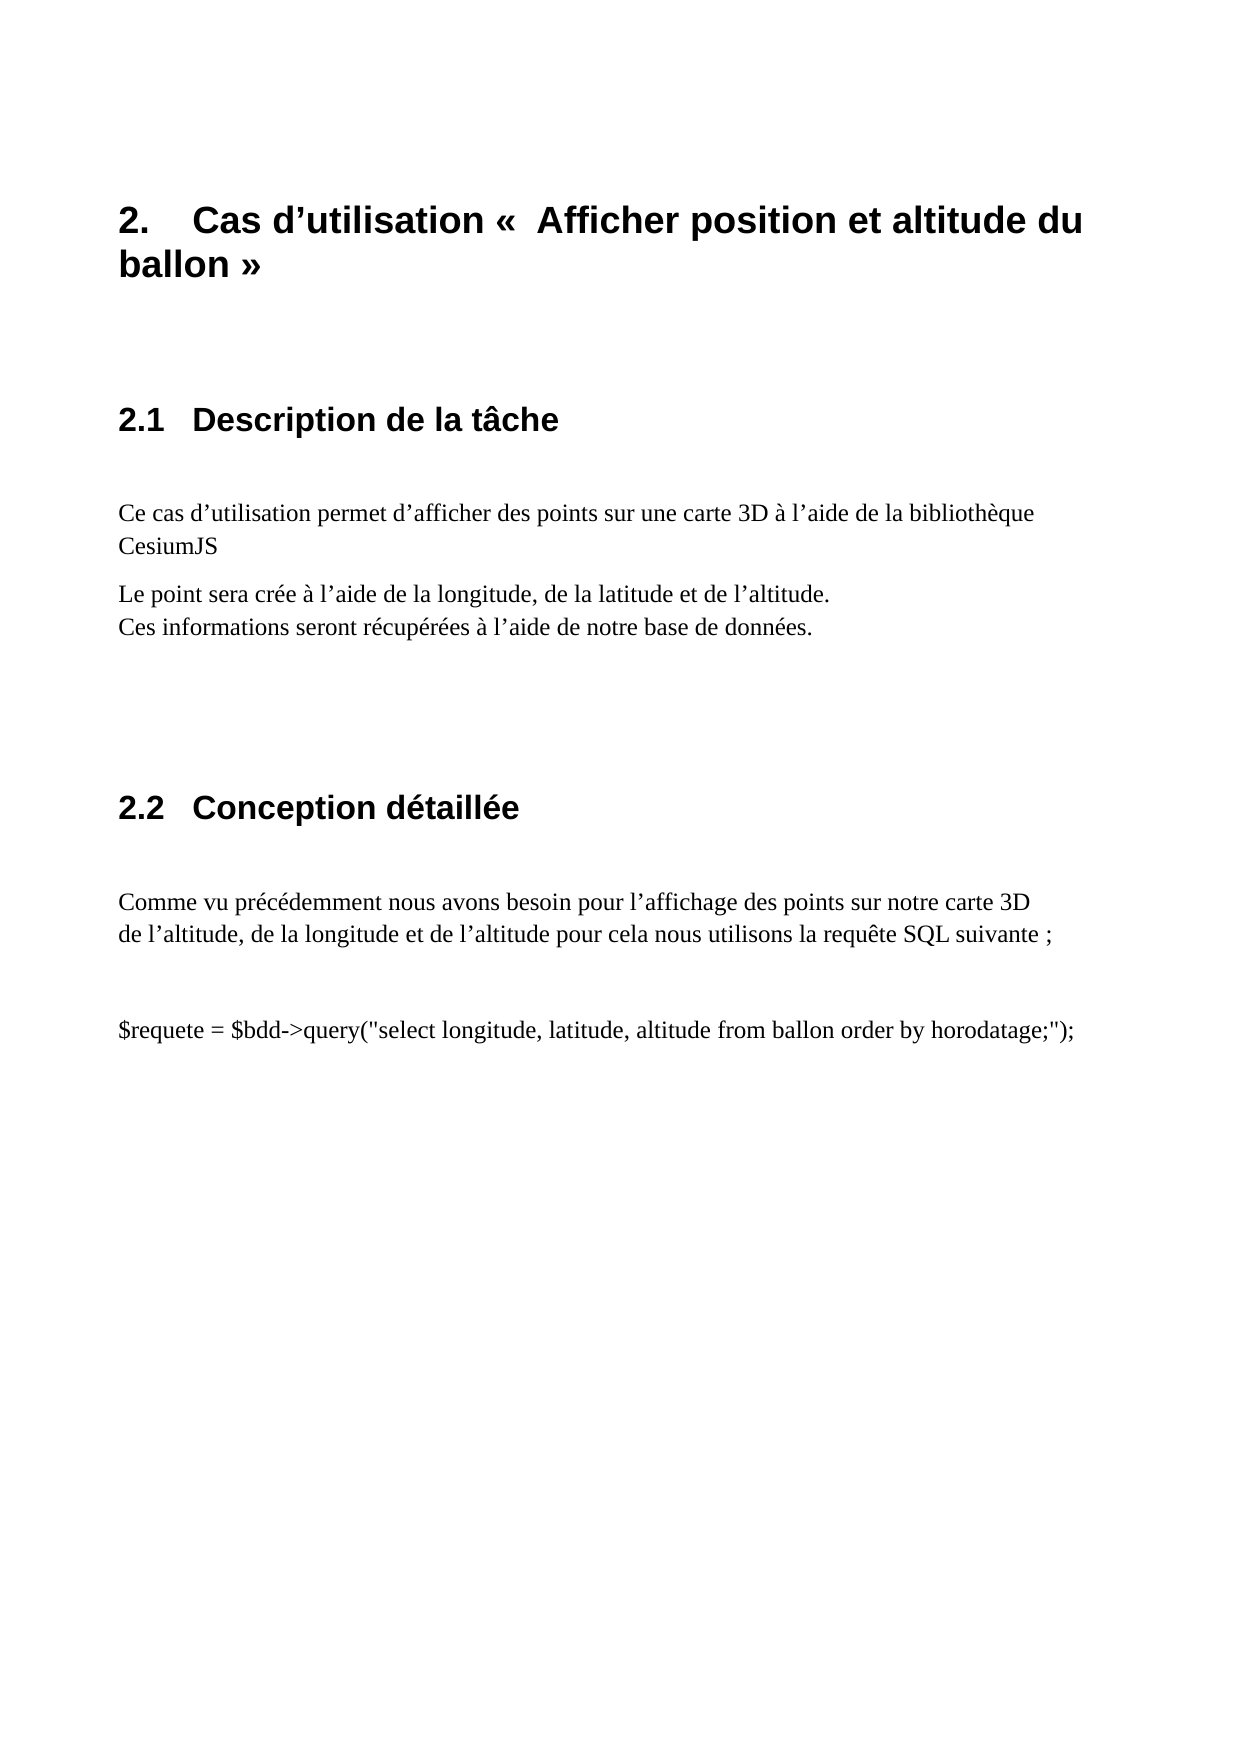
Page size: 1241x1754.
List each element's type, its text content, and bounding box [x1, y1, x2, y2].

text Ce cas d’utilisation permet d’afficher des points sur une carte 3D à l’aide de la bibliothèque CesiumJS [118, 498, 1122, 560]
subtitle Cas d’utilisation « Afficher position et altitude du ballon » [118, 198, 1122, 285]
text Le point sera crée à l’aide de la longitude, de la latitude et de l’altitude. Ces informations seront récupérées à l’aide de notre base de données. [118, 579, 1122, 641]
subtitle Description de la tâche [118, 399, 1122, 438]
subtitle Conception détaillée [118, 788, 1122, 826]
text Comme vu précédemment nous avons besoin pour l’affichage des points sur notre carte 3D de l’altitude, de la longitude et de l’altitude pour cela nous utilisons la requête SQL suivante ; [118, 887, 1122, 948]
text $requete = $bdd->query("select longitude, latitude, altitude from ballon order by horodatage;"); [118, 1015, 1122, 1043]
